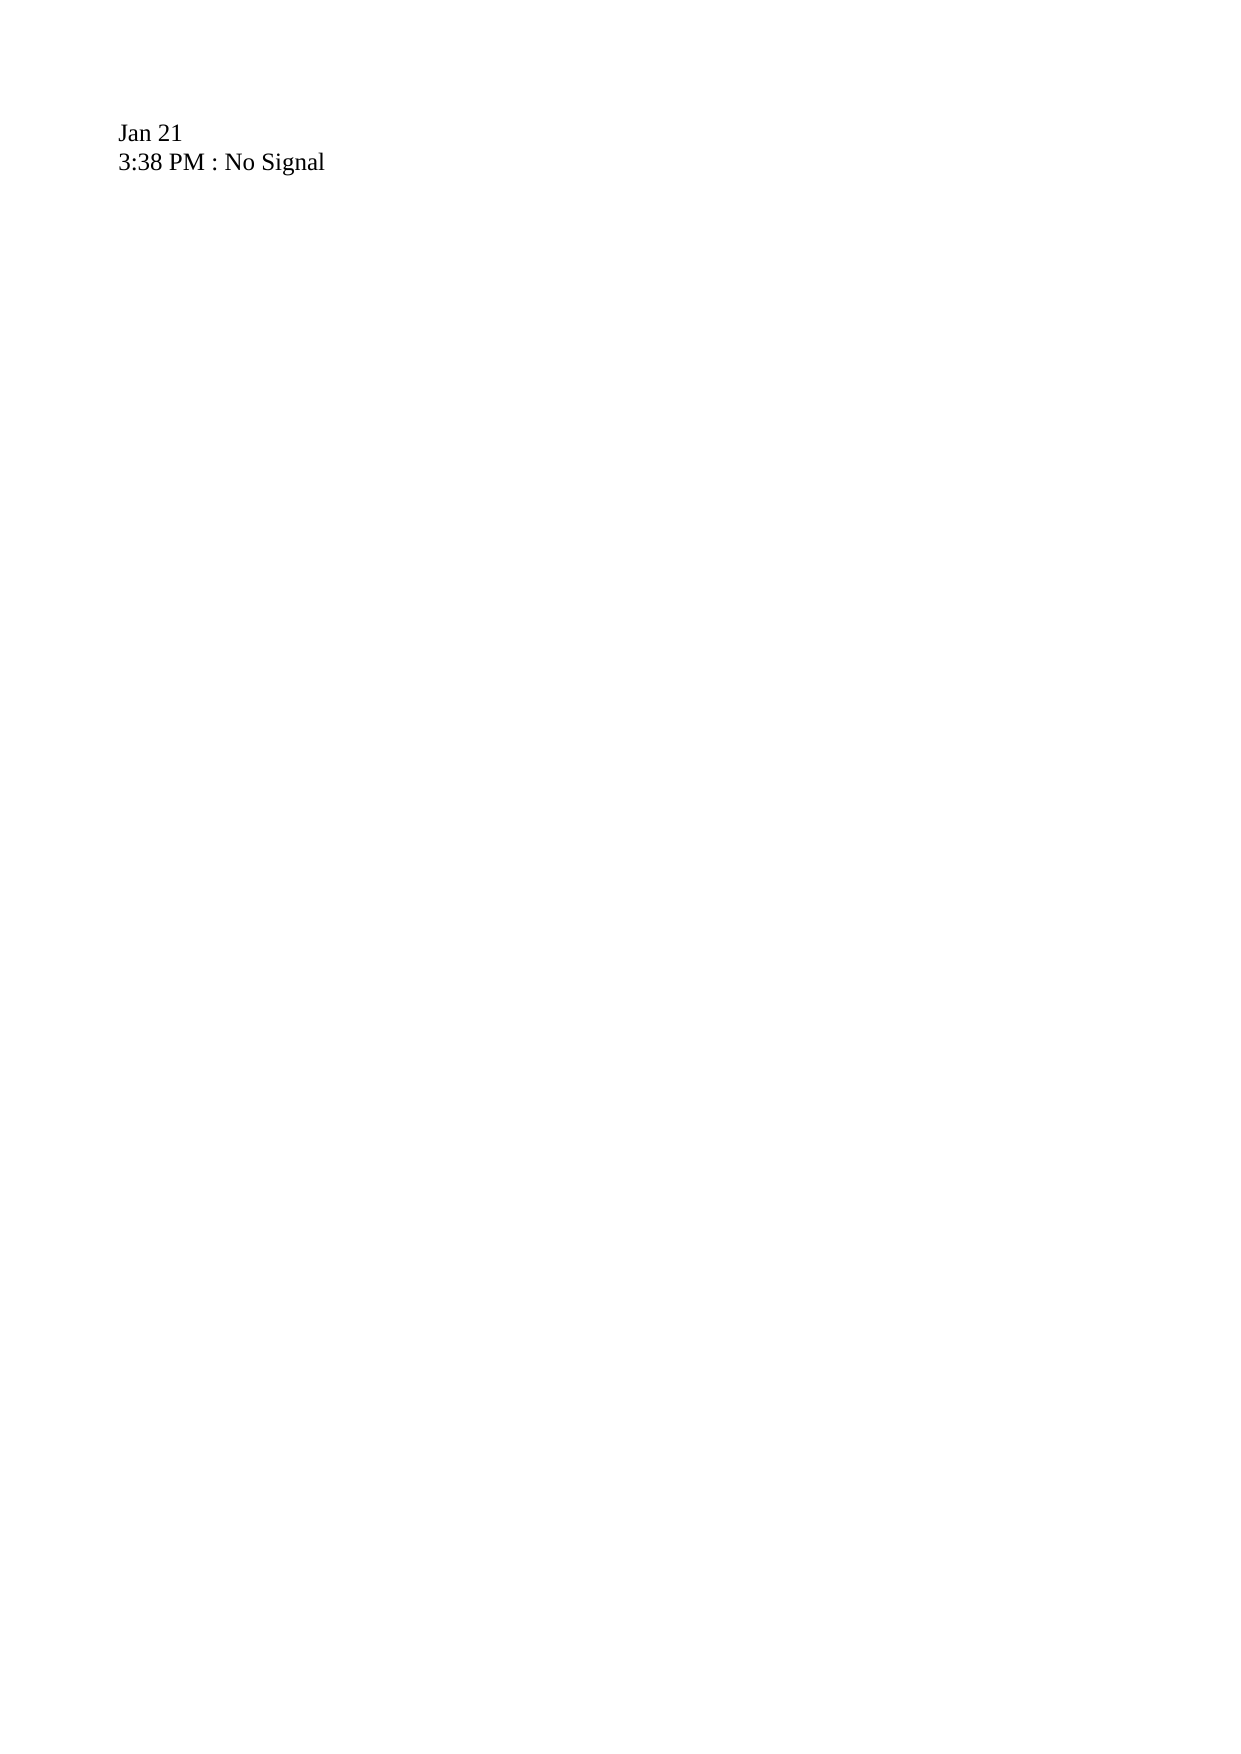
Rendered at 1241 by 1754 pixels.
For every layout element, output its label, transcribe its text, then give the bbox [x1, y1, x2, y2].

text Jan 21 [118, 118, 1122, 147]
text 3:38 PM : No Signal [118, 147, 1122, 176]
